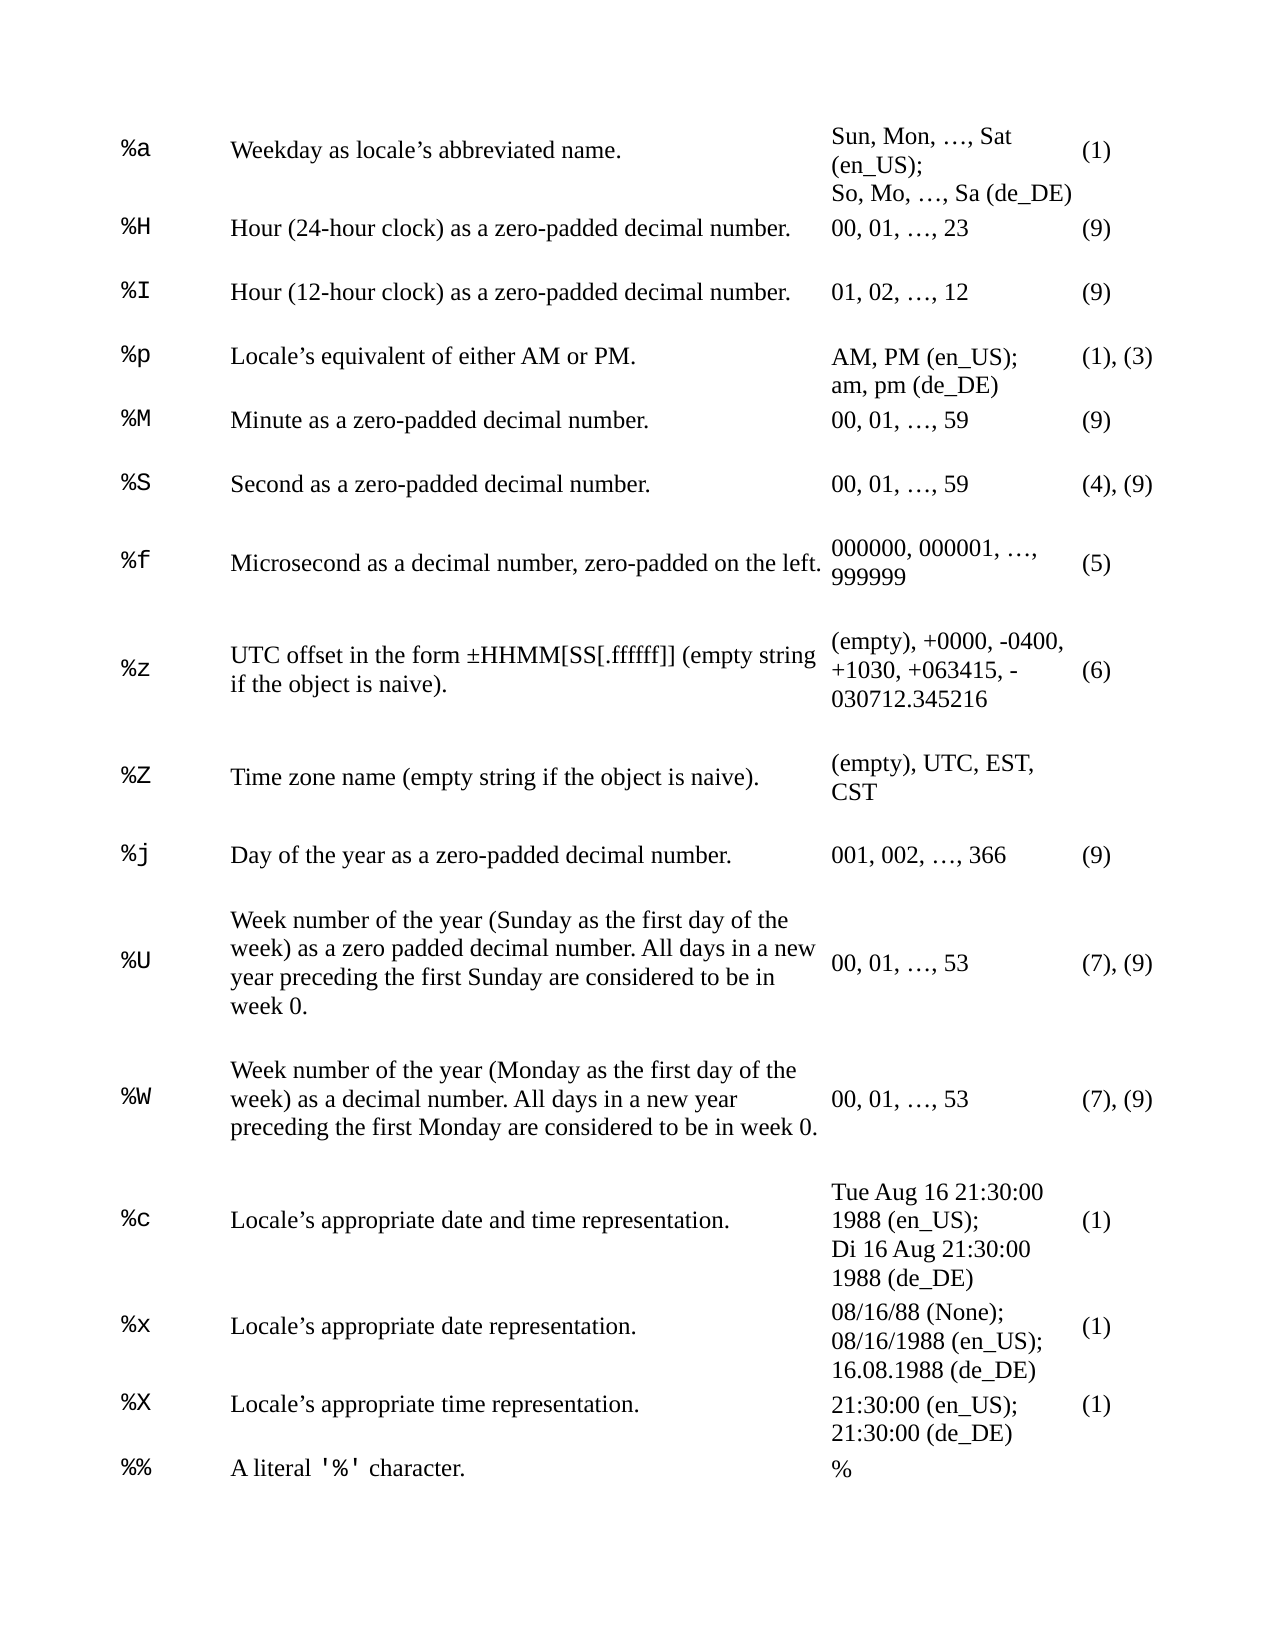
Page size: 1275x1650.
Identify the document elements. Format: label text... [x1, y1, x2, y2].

table_cell Time zone name (empty string if the object is naive). [227, 745, 828, 838]
table_cell 08/16/88 (None); 08/16/1988 (en_US); 16.08.1988 (de_DE) [828, 1295, 1079, 1387]
table_cell 001, 002, …, 366 [828, 838, 1079, 902]
table_cell %H [118, 210, 227, 274]
table_cell (5) [1079, 531, 1157, 623]
table_cell A literal '%' character. [227, 1451, 828, 1517]
table_cell %X [118, 1387, 227, 1451]
table_cell (1), (3) [1079, 338, 1157, 402]
table_header Sun, Mon, …, Sat (en_US); So, Mo, …, Sa (de_DE) [828, 118, 1079, 210]
table_cell %Z [118, 745, 227, 838]
table_cell %c [118, 1174, 227, 1294]
table_cell Day of the year as a zero-padded decimal number. [227, 838, 828, 902]
table_cell UTC offset in the form ±HHMM[SS[.ffffff]] (empty string if the object is naive). [227, 623, 828, 745]
table_cell (empty), +0000, -0400, +1030, +063415, -030712.345216 [828, 623, 1079, 745]
table_cell (6) [1079, 623, 1157, 745]
table_cell (9) [1079, 210, 1157, 274]
table_cell 000000, 000001, …, 999999 [828, 531, 1079, 623]
table_cell Locale’s appropriate date and time representation. [227, 1174, 828, 1294]
table_cell (7), (9) [1079, 1052, 1157, 1174]
table_cell Week number of the year (Monday as the first day of the week) as a decimal number. All days in a new year preceding the first Monday are considered to be in week 0. [227, 1052, 828, 1174]
table_cell %f [118, 531, 227, 623]
table_cell Tue Aug 16 21:30:00 1988 (en_US); Di 16 Aug 21:30:00 1988 (de_DE) [828, 1174, 1079, 1294]
table_cell 00, 01, …, 59 [828, 466, 1079, 531]
table_cell 00, 01, …, 59 [828, 403, 1079, 466]
table_cell 01, 02, …, 12 [828, 274, 1079, 338]
table_cell 21:30:00 (en_US); 21:30:00 (de_DE) [828, 1387, 1079, 1451]
table_cell %z [118, 623, 227, 745]
table_cell Hour (24-hour clock) as a zero-padded decimal number. [227, 210, 828, 274]
table_cell %S [118, 466, 227, 531]
table_cell Locale’s appropriate date representation. [227, 1295, 828, 1387]
table_cell [1079, 1451, 1157, 1517]
table_cell %j [118, 838, 227, 902]
table_cell 00, 01, …, 23 [828, 210, 1079, 274]
table_cell Hour (12-hour clock) as a zero-padded decimal number. [227, 274, 828, 338]
table_cell Locale’s appropriate time representation. [227, 1387, 828, 1451]
table_header %a [118, 118, 227, 210]
table_cell % [828, 1451, 1079, 1517]
table_cell %W [118, 1052, 227, 1174]
table_header Weekday as locale’s abbreviated name. [227, 118, 828, 210]
table_cell (1) [1079, 1295, 1157, 1387]
table_cell %p [118, 338, 227, 402]
table_cell Week number of the year (Sunday as the first day of the week) as a zero padded decimal number. All days in a new year preceding the first Sunday are considered to be in week 0. [227, 902, 828, 1052]
table_cell (1) [1079, 1387, 1157, 1451]
table_cell [1079, 745, 1157, 838]
table_cell (1) [1079, 1174, 1157, 1294]
table_cell %I [118, 274, 227, 338]
table_cell (empty), UTC, EST, CST [828, 745, 1079, 838]
table_cell (9) [1079, 274, 1157, 338]
table_cell %% [118, 1451, 227, 1517]
table_cell (7), (9) [1079, 902, 1157, 1052]
table_cell 00, 01, …, 53 [828, 902, 1079, 1052]
table_header (1) [1079, 118, 1157, 210]
table_cell (9) [1079, 403, 1157, 466]
table_cell Microsecond as a decimal number, zero-padded on the left. [227, 531, 828, 623]
table_cell (9) [1079, 838, 1157, 902]
table_cell 00, 01, …, 53 [828, 1052, 1079, 1174]
table_cell %U [118, 902, 227, 1052]
table_cell %x [118, 1295, 227, 1387]
table_cell Minute as a zero-padded decimal number. [227, 403, 828, 466]
table_cell %M [118, 403, 227, 466]
table_cell (4), (9) [1079, 466, 1157, 531]
table_cell AM, PM (en_US); am, pm (de_DE) [828, 338, 1079, 402]
table_cell Locale’s equivalent of either AM or PM. [227, 338, 828, 402]
table_cell Second as a zero-padded decimal number. [227, 466, 828, 531]
